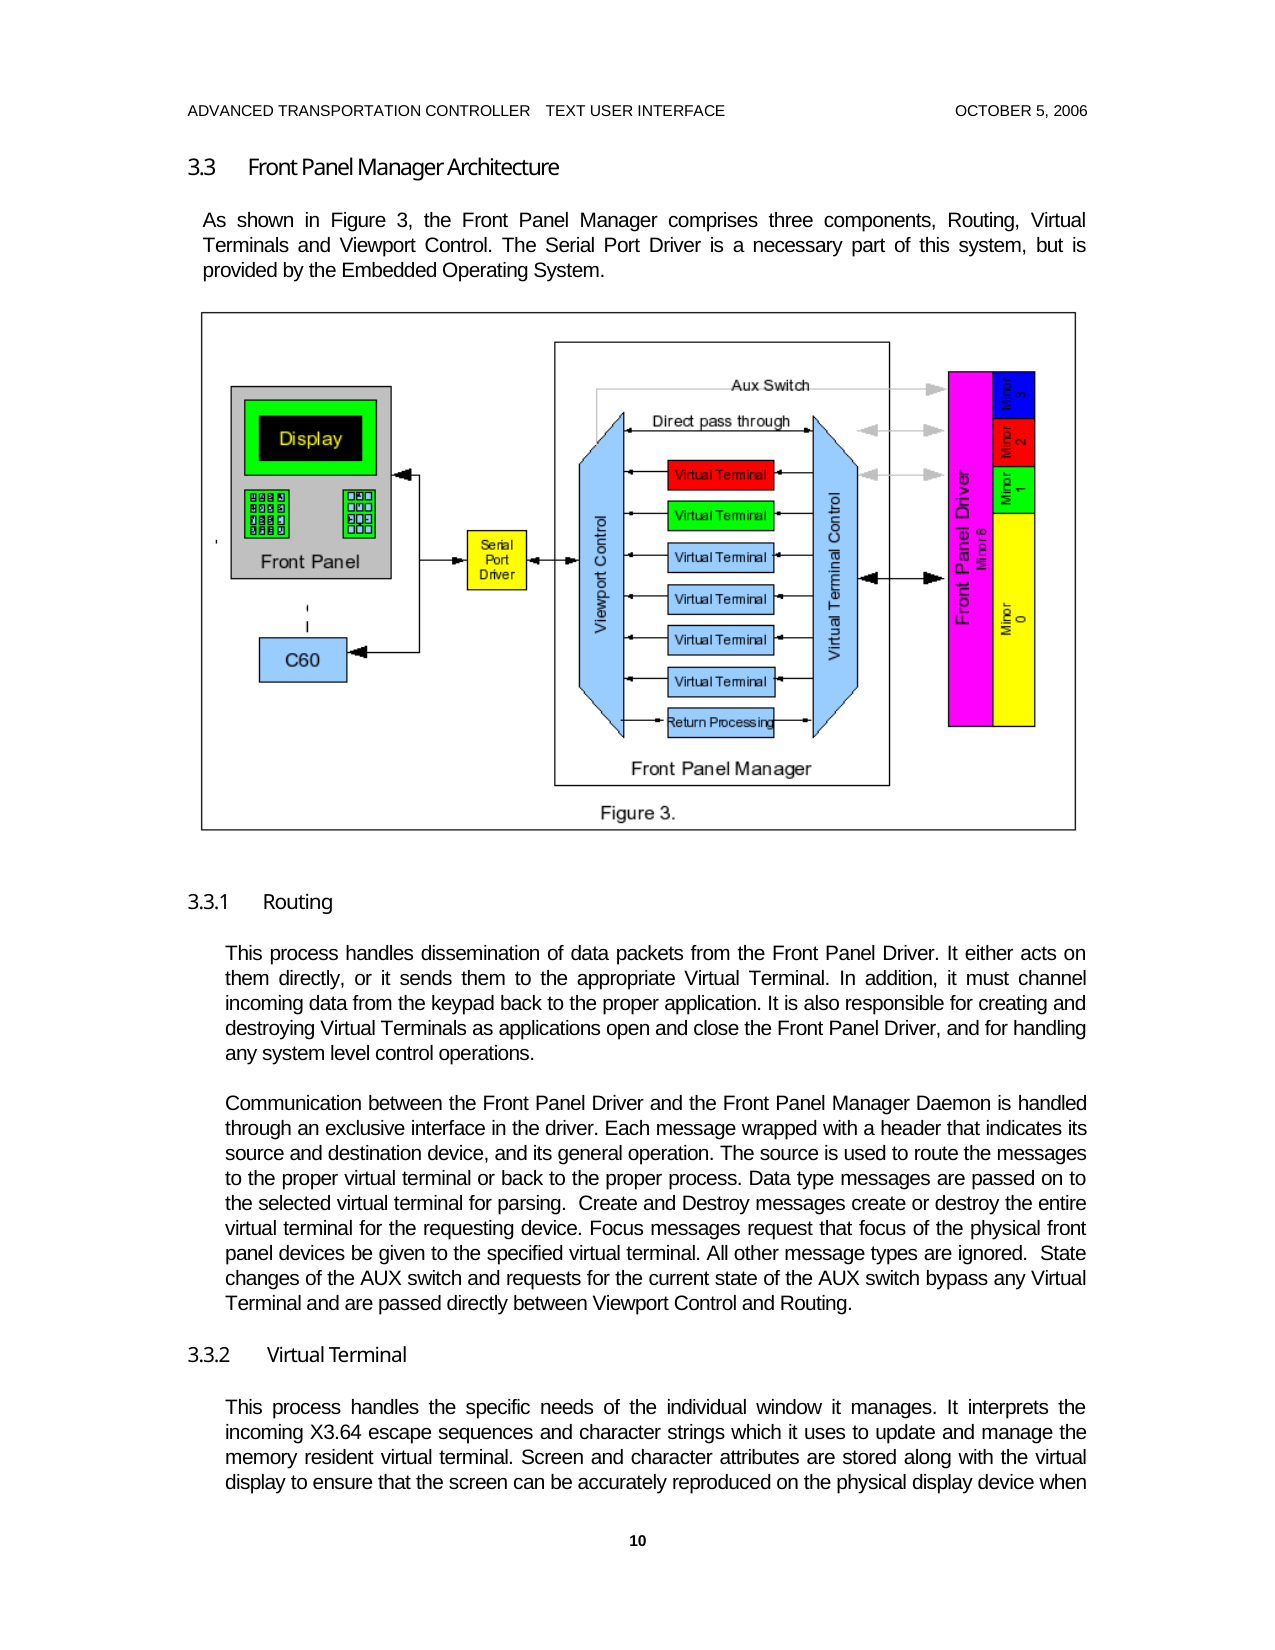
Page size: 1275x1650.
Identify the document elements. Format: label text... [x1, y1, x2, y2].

text Communication between the Front Panel Driver and the Front Panel Manager Daemon is handled through an exclusive interface in the driver. Each message wrapped with a header that indicates its source and destination device, and its general operation. The source is used to route the messages to the proper virtual terminal or back to the proper process. Data type messages are passed on to the selected virtual terminal for parsing. Create and Destroy messages create or destroy the entire virtual terminal for the requesting device. Focus messages request that focus of the physical front panel devices be given to the specified virtual terminal. All other message types are ignored. State changes of the AUX switch and requests for the current state of the AUX switch bypass any Virtual Terminal and are passed directly between Viewport Control and Routing. [225, 1090, 1087, 1315]
picture [195, 307, 1080, 838]
subtitle Virtual Terminal [187, 1340, 1087, 1369]
subtitle Front Panel Manager Architecture [187, 151, 1087, 182]
text This process handles the specific needs of the individual window it manages. It interprets the incoming X3.64 escape sequences and character strings which it uses to update and manage the memory resident virtual terminal. Screen and character attributes are stored along with the virtual display to ensure that the screen can be accurately reproduced on the physical display device when [225, 1394, 1087, 1494]
text This process handles dissemination of data packets from the Front Panel Driver. It either acts on them directly, or it sends them to the appropriate Virtual Terminal. In addition, it must channel incoming data from the keypad back to the proper application. It is also responsible for creating and destroying Virtual Terminals as applications open and close the Front Panel Driver, and for handling any system level control operations. [225, 940, 1087, 1065]
subtitle Routing [187, 887, 1087, 915]
text As shown in Figure 3, the Front Panel Manager comprises three components, Routing, Virtual Terminals and Viewport Control. The Serial Port Driver is a necessary part of this system, but is provided by the Embedded Operating System. [202, 207, 1087, 282]
